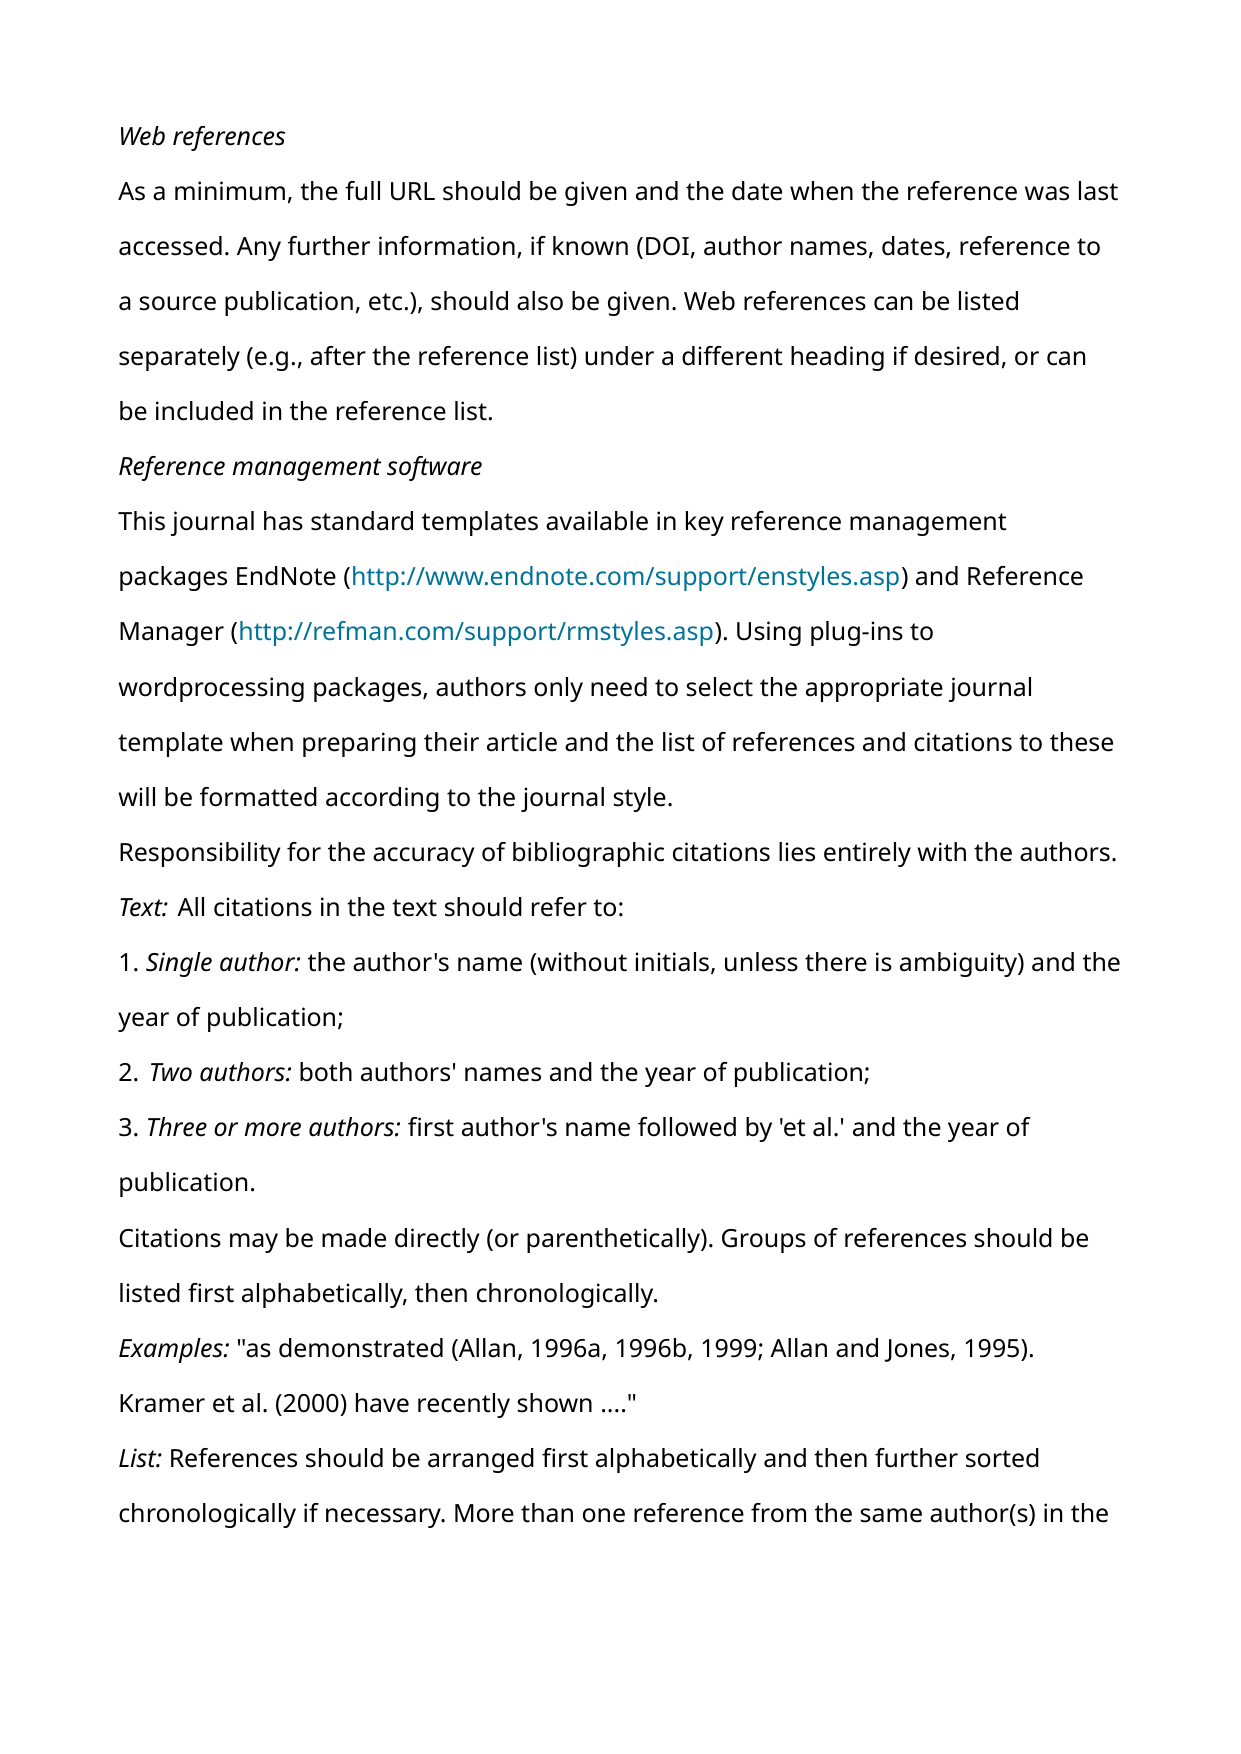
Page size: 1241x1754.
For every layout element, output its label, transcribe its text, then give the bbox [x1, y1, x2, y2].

text Examples: "as demonstrated (Allan, 1996a, 1996b, 1999; Allan and Jones, 1995). Kramer et al. (2000) have recently shown ...." [118, 1330, 1122, 1419]
text Citations may be made directly (or parenthetically). Groups of references should be listed first alphabetically, then chronologically. [118, 1220, 1122, 1309]
text Reference management software This journal has standard templates available in key reference management packages EndNote (http://www.endnote.com/support/enstyles.asp) and Reference Manager (http://refman.com/support/rmstyles.asp). Using plug-ins to wordprocessing packages, authors only need to select the appropriate journal template when preparing their article and the list of references and citations to these will be formatted according to the journal style. [118, 449, 1122, 813]
text Responsibility for the accuracy of bibliographic citations lies entirely with the authors. [118, 834, 1122, 868]
text Web references As a minimum, the full URL should be given and the date when the reference was last accessed. Any further information, if known (DOI, author names, dates, reference to a source publication, etc.), should also be given. Web references can be listed separately (e.g., after the reference list) under a different heading if desired, or can be included in the reference list. [118, 118, 1122, 428]
text 1. Single author: the author's name (without initials, unless there is ambiguity) and the year of publication; 2. Two authors: both authors' names and the year of publication; 3. Three or more authors: first author's name followed by 'et al.' and the year of publication. [118, 945, 1122, 1199]
text List: References should be arranged first alphabetically and then further sorted chronologically if necessary. More than one reference from the same author(s) in the [118, 1441, 1122, 1530]
text Text: All citations in the text should refer to: [118, 889, 1122, 924]
